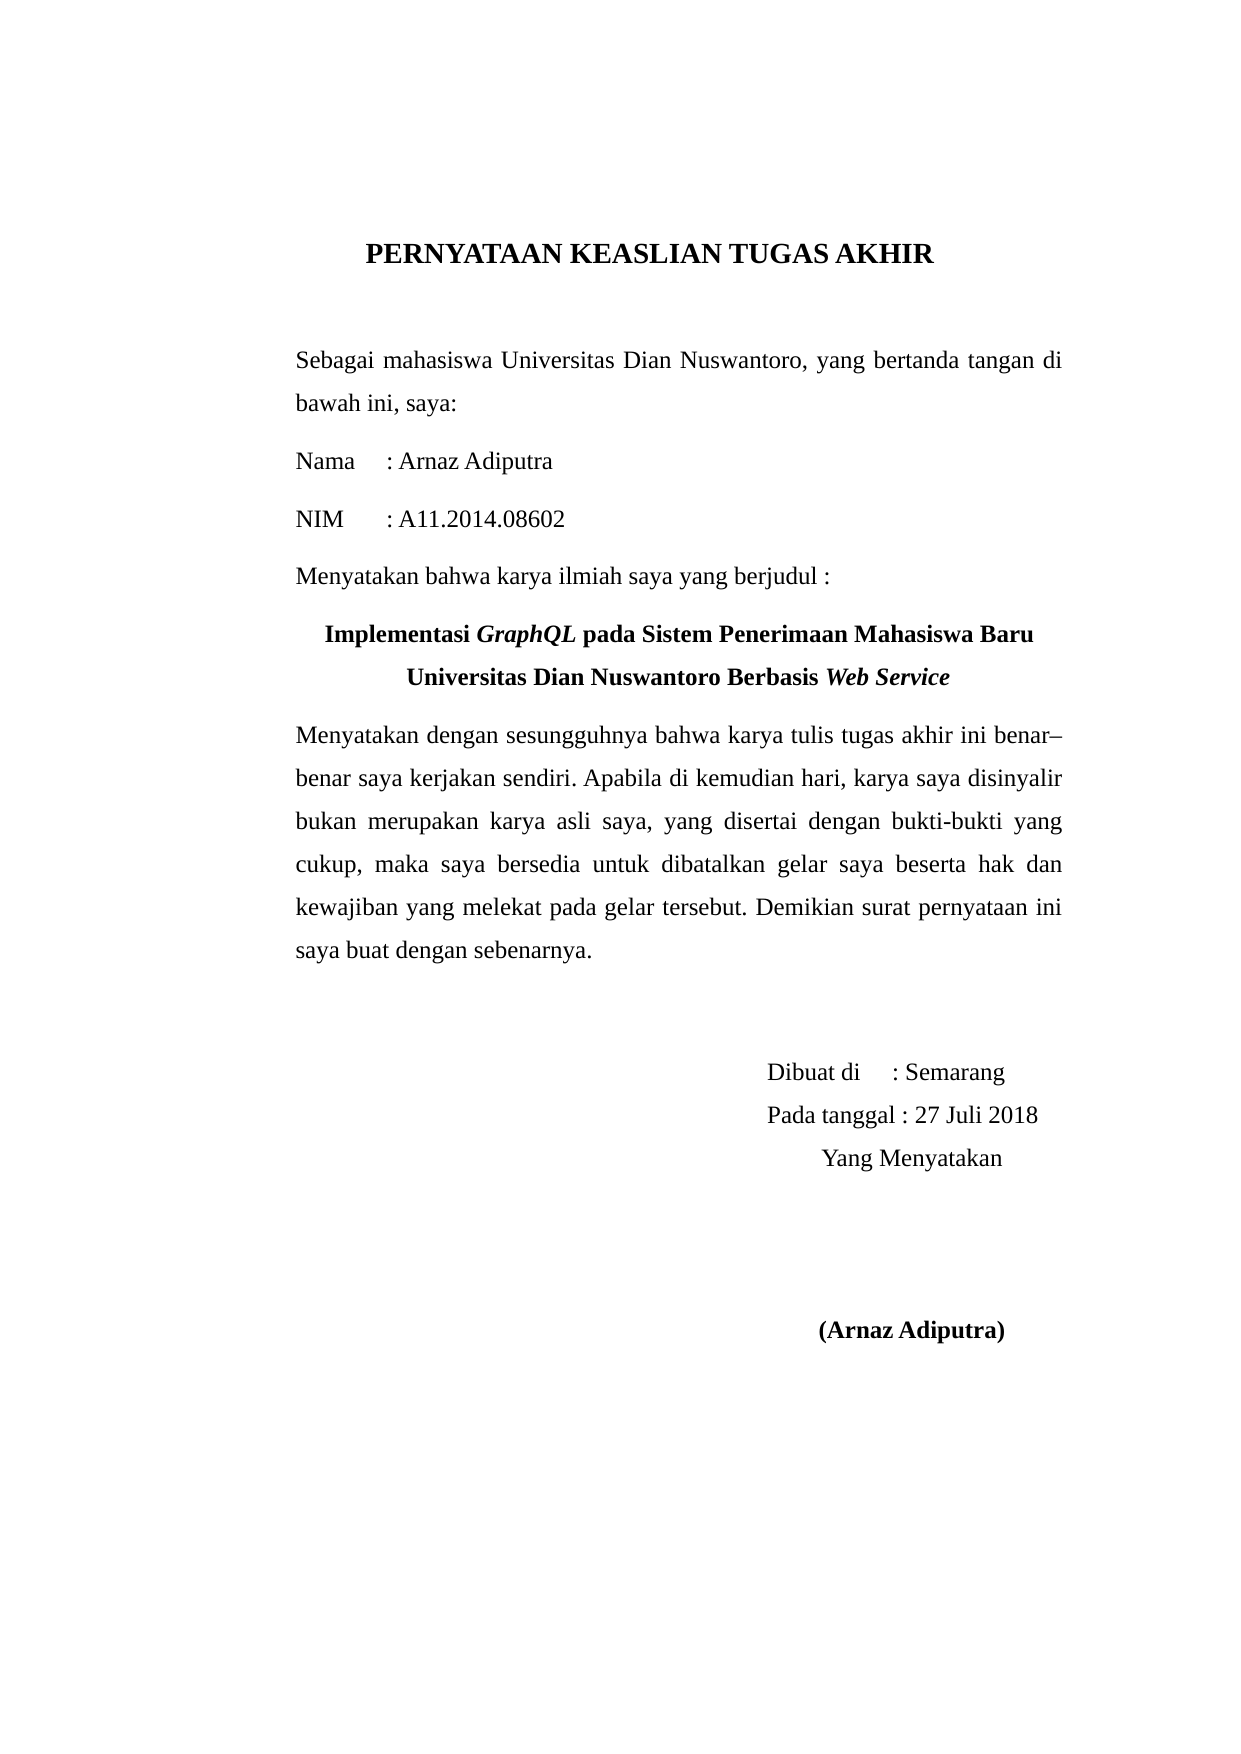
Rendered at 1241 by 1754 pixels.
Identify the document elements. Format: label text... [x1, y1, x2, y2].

subtitle PERNYATAAN KEASLIAN TUGAS AKHIR [236, 236, 1063, 270]
table_header Dibuat di : Semarang Pada tanggal : 27 Juli 2018 Yang Menyatakan (Arnaz Adiputra) [761, 1051, 1062, 1350]
text Menyatakan bahwa karya ilmiah saya yang berjudul : [295, 561, 1063, 590]
text Implementasi GraphQL pada Sistem Penerimaan Mahasiswa Baru Universitas Dian Nuswantoro Berbasis Web Service [295, 619, 1063, 691]
text Menyatakan dengan sesungguhnya bahwa karya tulis tugas akhir ini benar–benar saya kerjakan sendiri. Apabila di kemudian hari, karya saya disinyalir bukan merupakan karya asli saya, yang disertai dengan bukti-bukti yang cukup, maka saya bersedia untuk dibatalkan gelar saya beserta hak dan kewajiban yang melekat pada gelar tersebut. Demikian surat pernyataan ini saya buat dengan sebenarnya. [295, 720, 1063, 964]
text Nama : Arnaz Adiputra [295, 446, 1063, 475]
text NIM : A11.2014.08602 [295, 504, 1063, 532]
text Sebagai mahasiswa Universitas Dian Nuswantoro, yang bertanda tangan di bawah ini, saya: [295, 345, 1063, 417]
